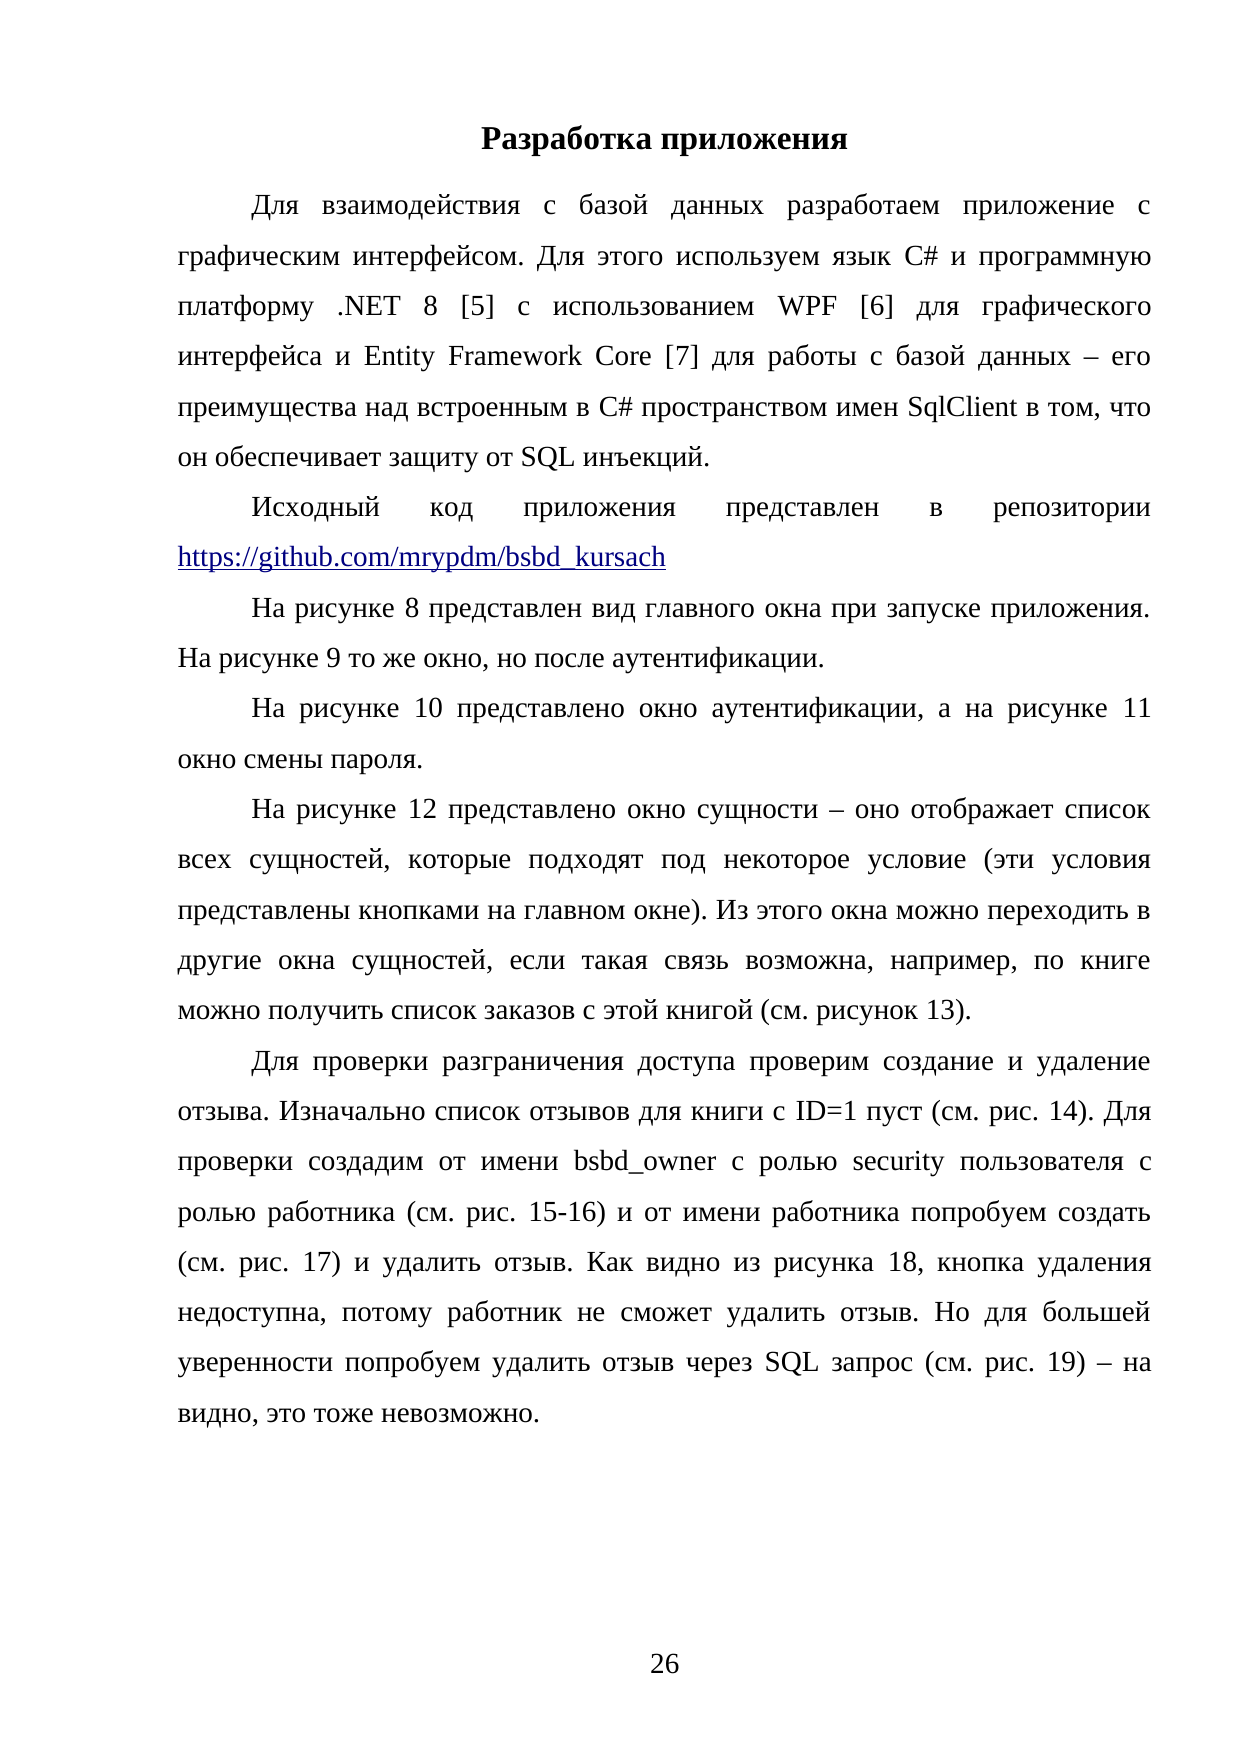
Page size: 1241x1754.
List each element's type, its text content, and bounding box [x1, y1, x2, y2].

text Исходный код приложения представлен в репозитории https://github.com/mrypdm/bsbd_kursach [177, 489, 1152, 573]
text Для взаимодействия с базой данных разработаем приложение с графическим интерфейсом. Для этого используем язык C# и программную платформу .NET 8 [5] с использованием WPF [6] для графического интерфейса и Entity Framework Core [7] для работы с базой данных – его преимущества над встроенным в C# пространством имен SqlClient в том, что он обеспечивает защиту от SQL инъекций. [177, 187, 1152, 472]
text На рисунке 10 представлено окно аутентификации, а на рисунке 11 окно смены пароля. [177, 691, 1152, 774]
text На рисунке 8 представлен вид главного окна при запуске приложения. На рисунке 9 то же окно, но после аутентификации. [177, 590, 1152, 674]
text На рисунке 12 представлено окно сущности – оно отображает список всех сущностей, которые подходят под некоторое условие (эти условия представлены кнопками на главном окне). Из этого окна можно переходить в другие окна сущностей, если такая связь возможна, например, по книге можно получить список заказов с этой книгой (см. рисунок 13). [177, 791, 1152, 1026]
subtitle Разработка приложения [177, 118, 1152, 156]
text Для проверки разграничения доступа проверим создание и удаление отзыва. Изначально список отзывов для книги с ID=1 пуст (см. рис. 14). Для проверки создадим от имени bsbd_owner с ролью security пользователя с ролью работника (см. рис. 15-16) и от имени работника попробуем создать (см. рис. 17) и удалить отзыв. Как видно из рисунка 18, кнопка удаления недоступна, потому работник не сможет удалить отзыв. Но для большей уверенности попробуем удалить отзыв через SQL запрос (см. рис. 19) – на видно, это тоже невозможно. [177, 1043, 1152, 1428]
